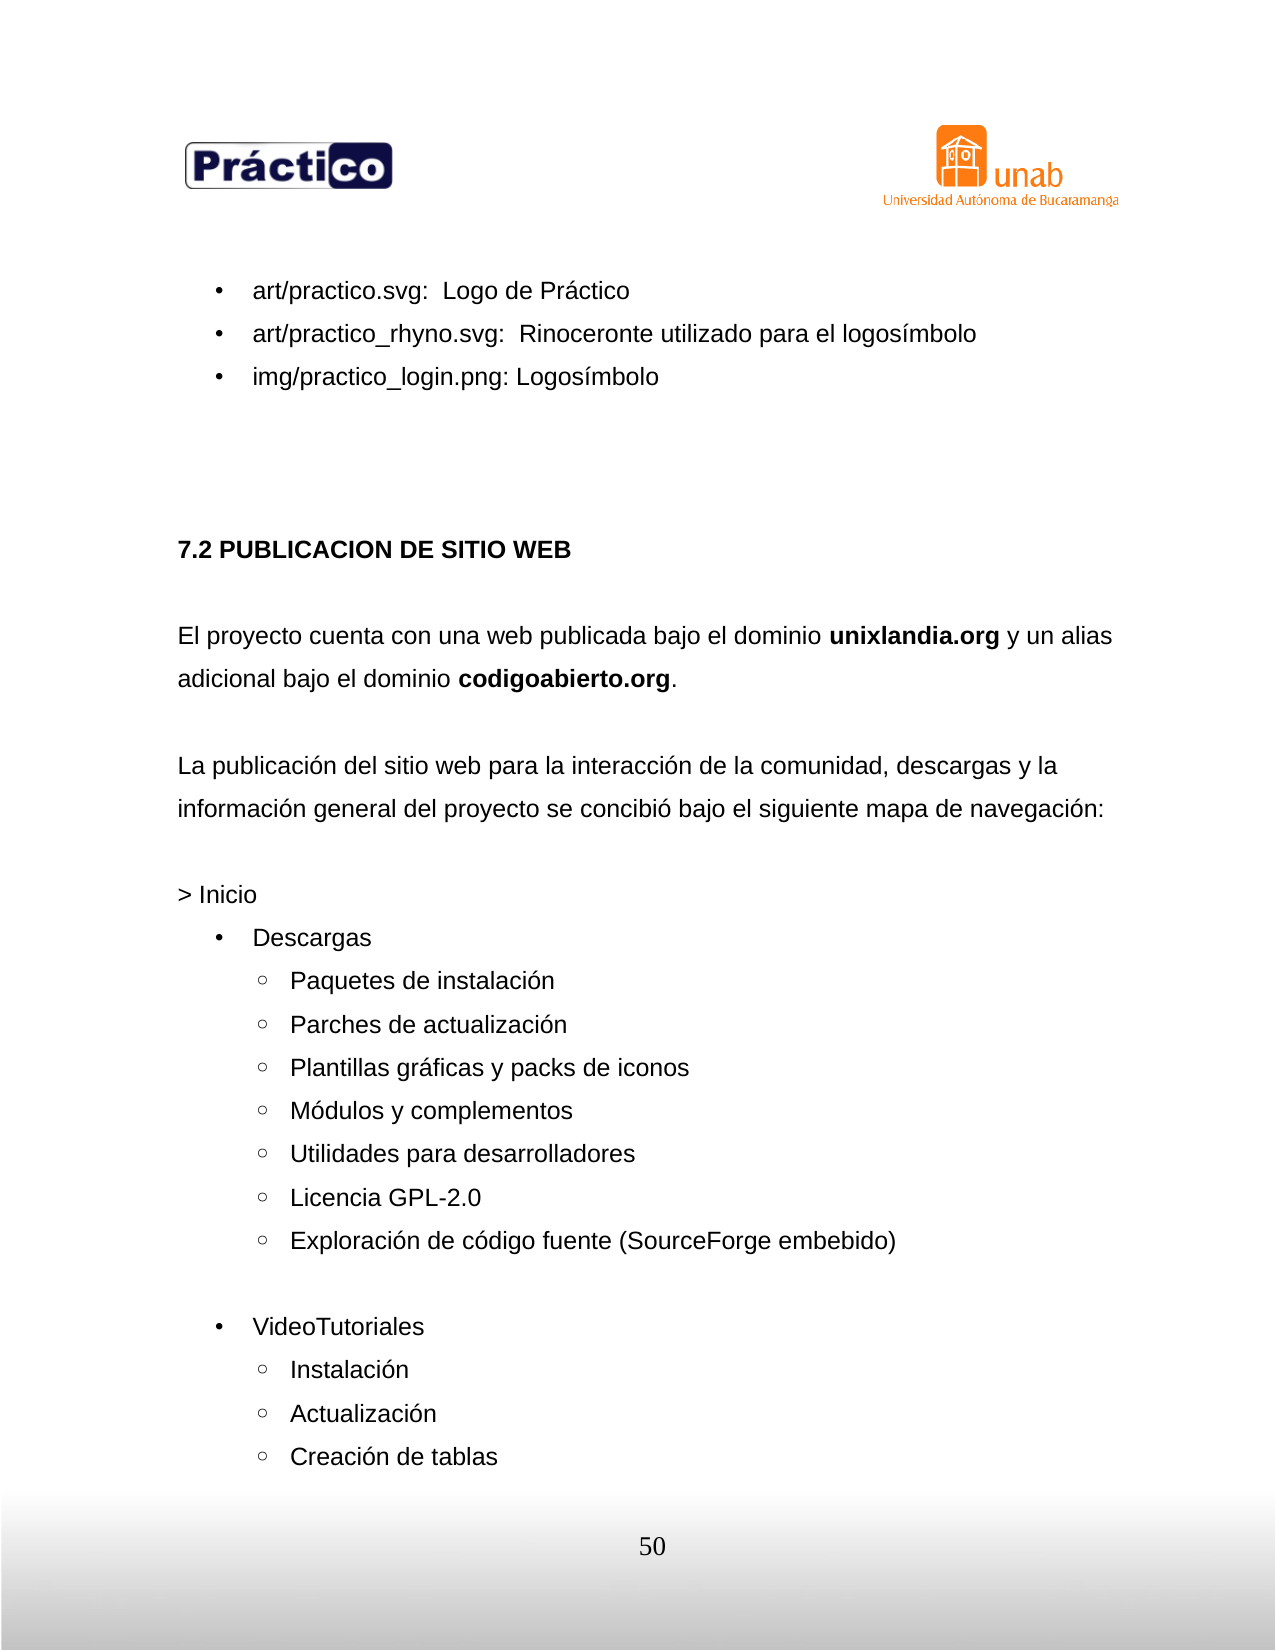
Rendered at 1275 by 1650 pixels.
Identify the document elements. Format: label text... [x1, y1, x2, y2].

text > Inicio [177, 880, 1127, 909]
list Parches de actualización [252, 1009, 1127, 1038]
picture [883, 125, 1119, 207]
list art/practico.svg: Logo de Práctico [215, 276, 1127, 305]
picture [182, 140, 395, 191]
list img/practico_login.png: Logosímbolo [215, 362, 1127, 391]
list Exploración de código fuente (SourceForge embebido) [252, 1226, 1127, 1254]
list Licencia GPL-2.0 [252, 1182, 1127, 1211]
list art/practico_rhyno.svg: Rinoceronte utilizado para el logosímbolo [215, 319, 1127, 348]
list Actualización [252, 1398, 1127, 1427]
picture [1, 1472, 1275, 1650]
list VideoTutoriales [215, 1312, 1127, 1341]
text La publicación del sitio web para la interacción de la comunidad, descargas y la información general del proyecto se concibió bajo el siguiente mapa de navegación: [177, 751, 1127, 822]
list Instalación [252, 1355, 1127, 1384]
text 7.2 PUBLICACION DE SITIO WEB [177, 535, 1127, 564]
list Plantillas gráficas y packs de iconos [252, 1053, 1127, 1082]
list Descargas [215, 923, 1127, 952]
list Creación de tablas [252, 1442, 1127, 1471]
list Paquetes de instalación [252, 966, 1127, 995]
text El proyecto cuenta con una web publicada bajo el dominio unixlandia.org y un alias adicional bajo el dominio codigoabierto.org. [177, 621, 1127, 693]
list Módulos y complementos [252, 1096, 1127, 1125]
list Utilidades para desarrolladores [252, 1139, 1127, 1168]
